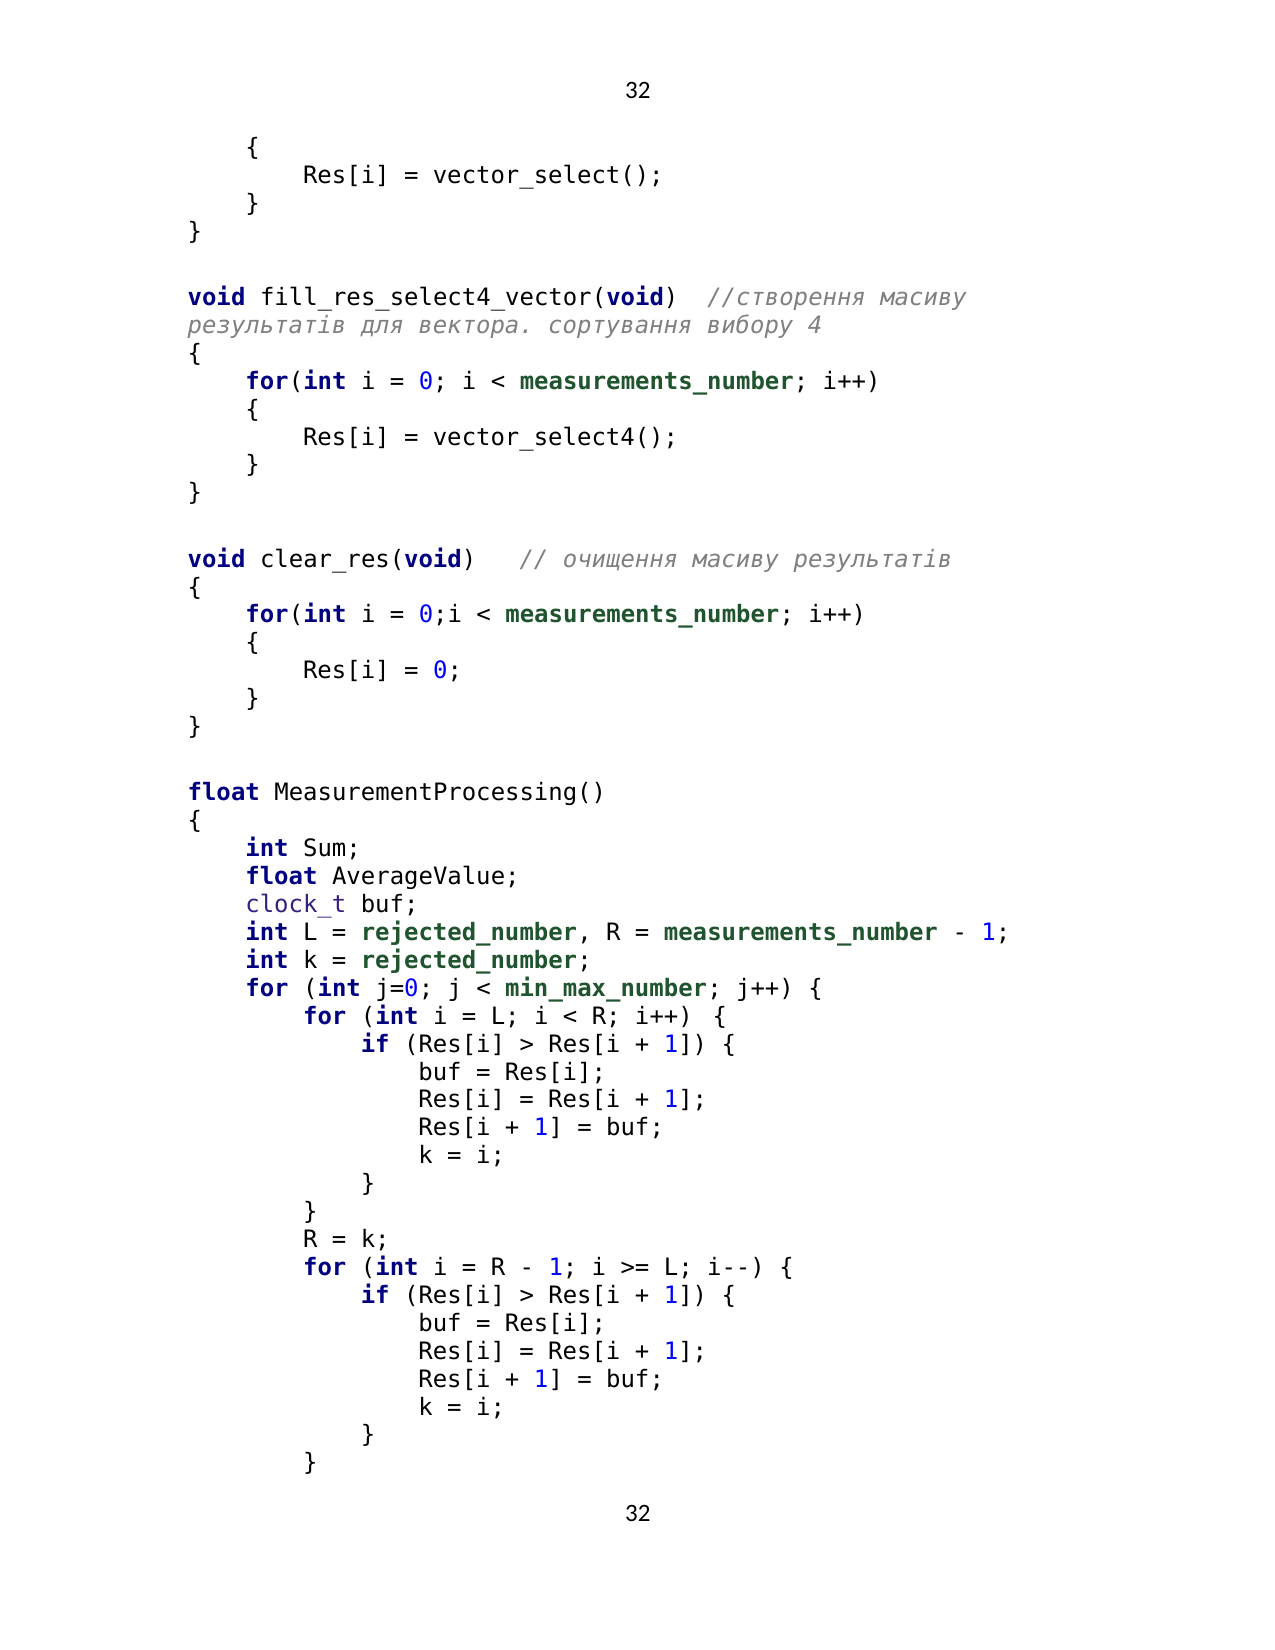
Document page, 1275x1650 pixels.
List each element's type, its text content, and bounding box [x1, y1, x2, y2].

text { Res[i] = vector_select(); } } void fill_res_select4_vector(void) //створення масиву результатів для вектора. сортування вибору 4 { for(int i = 0; i < measurements_number; i++) { Res[i] = vector_select4(); } } void clear_res(void) // очищення масиву результатів { for(int i = 0;i < measurements_number; i++) { Res[i] = 0; } } float MeasurementProcessing() { int Sum; float AverageValue; clock_t buf; int L = rejected_number, R = measurements_number - 1; int k = rejected_number; for (int j=0; j < min_max_number; j++) { for (int i = L; i < R; i++) { if (Res[i] > Res[i + 1]) { buf = Res[i]; Res[i] = Res[i + 1]; Res[i + 1] = buf; k = i; } } R = k; for (int i = R - 1; i >= L; i--) { if (Res[i] > Res[i + 1]) { buf = Res[i]; Res[i] = Res[i + 1]; Res[i + 1] = buf; k = i; } } [187, 133, 1087, 1476]
